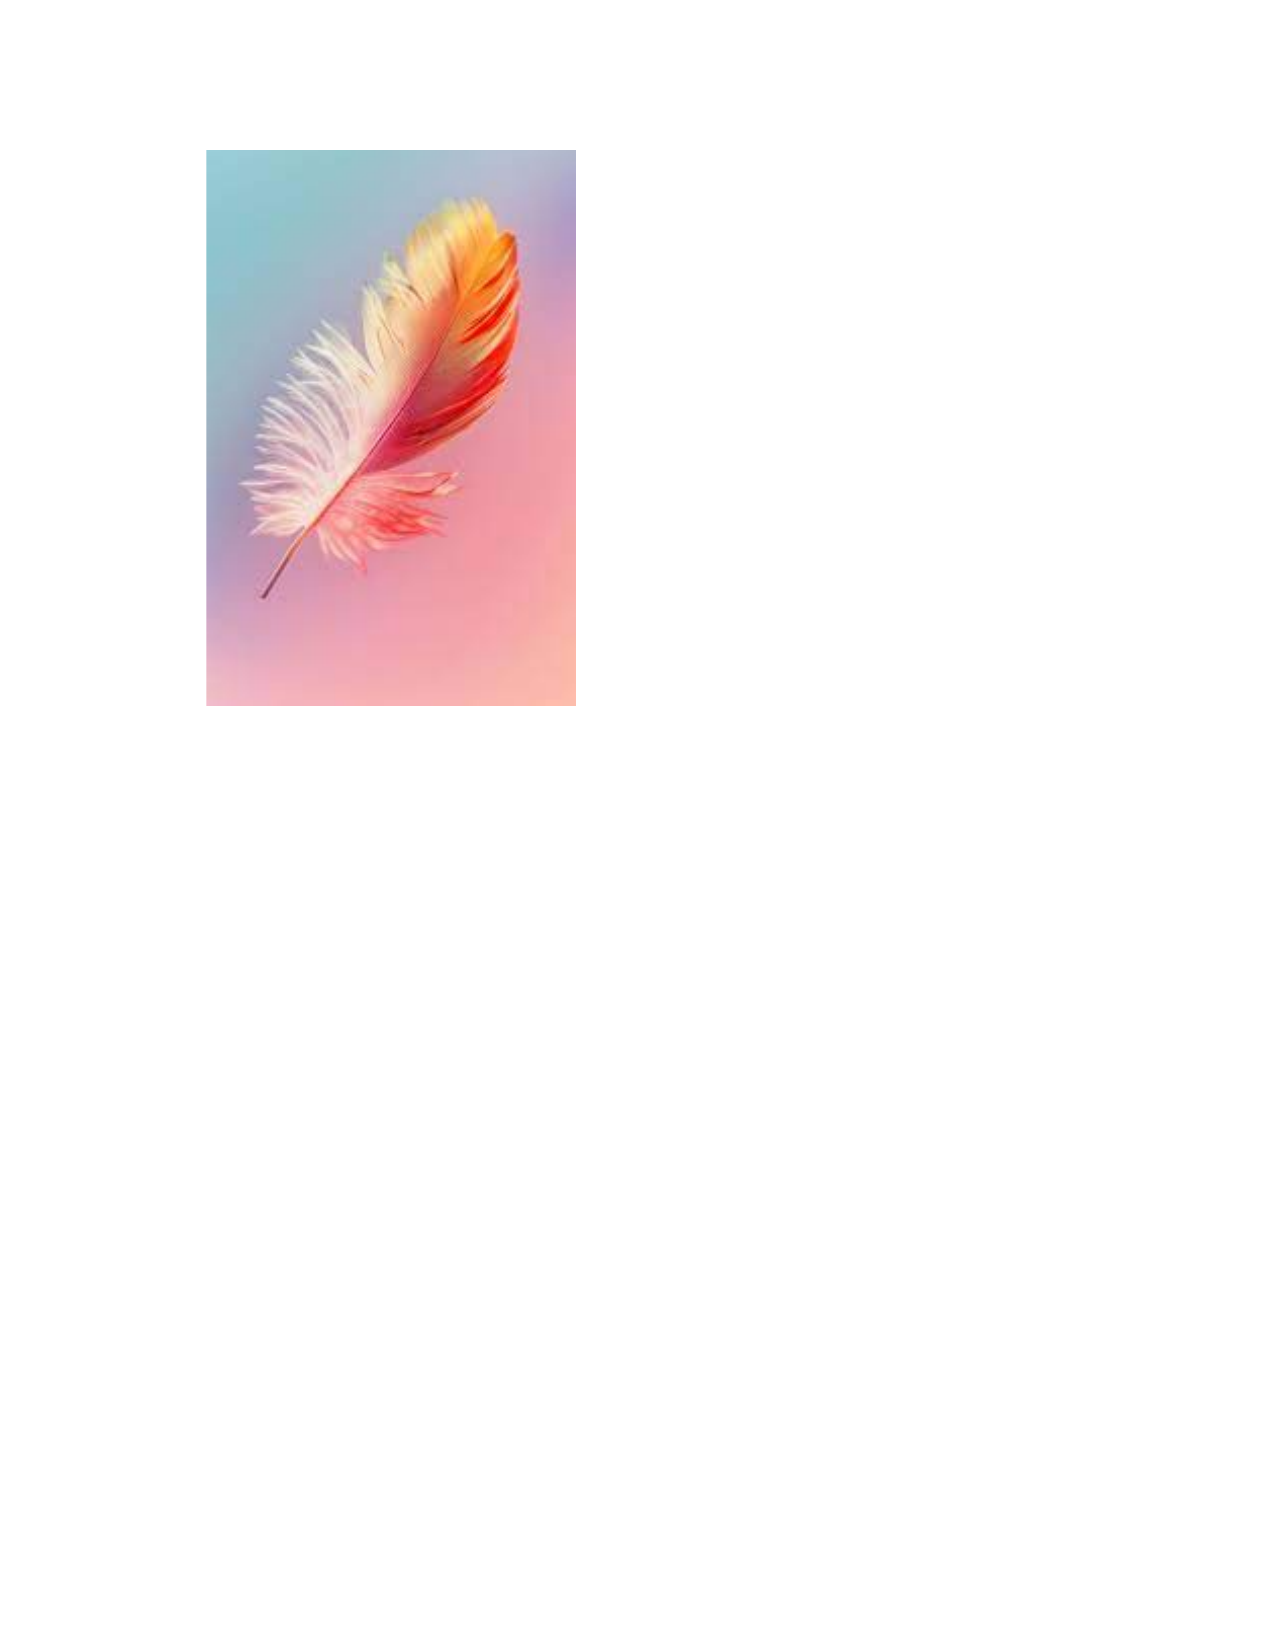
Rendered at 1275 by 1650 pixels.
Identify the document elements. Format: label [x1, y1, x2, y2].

picture [206, 150, 576, 706]
